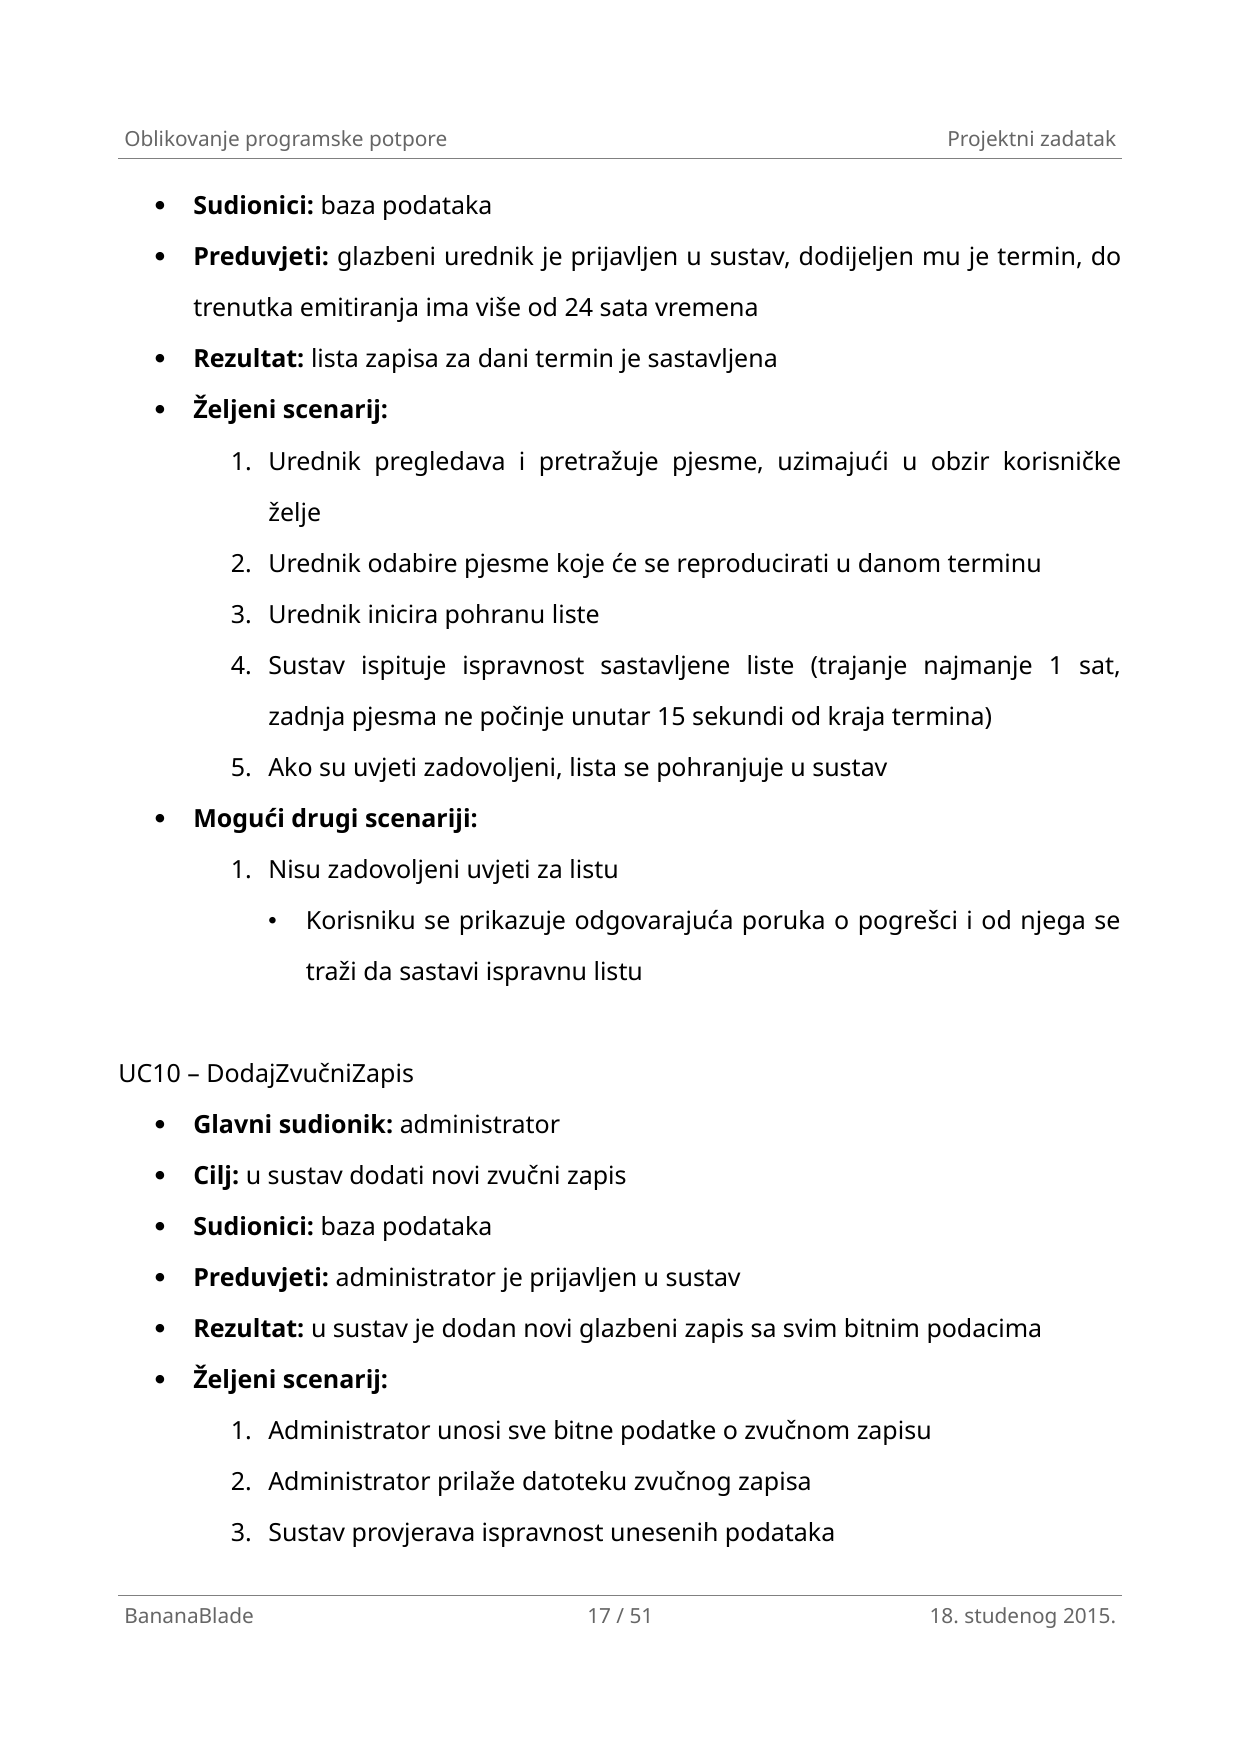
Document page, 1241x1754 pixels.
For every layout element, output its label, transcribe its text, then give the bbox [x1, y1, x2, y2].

list Preduvjeti: glazbeni urednik je prijavljen u sustav, dodijeljen mu je termin, do trenutka emitiranja ima više od 24 sata vremena [156, 239, 1122, 324]
list Urednik inicira pohranu liste [231, 596, 1122, 630]
list Administrator unosi sve bitne podatke o zvučnom zapisu [231, 1413, 1122, 1447]
list Ako su uvjeti zadovoljeni, lista se pohranjuje u sustav [231, 749, 1122, 783]
list Sudionici: baza podataka [156, 188, 1122, 222]
list Urednik odabire pjesme koje će se reproducirati u danom terminu [231, 545, 1122, 579]
list Željeni scenarij: [156, 1362, 1122, 1396]
list Korisniku se prikazuje odgovarajuća poruka o pogrešci i od njega se traži da sastavi ispravnu listu [268, 903, 1122, 988]
list Cilj: u sustav dodati novi zvučni zapis [156, 1158, 1122, 1192]
list Rezultat: lista zapisa za dani termin je sastavljena [156, 341, 1122, 375]
list Preduvjeti: administrator je prijavljen u sustav [156, 1260, 1122, 1294]
list Nisu zadovoljeni uvjeti za listu [231, 852, 1122, 886]
list Mogući drugi scenariji: [156, 801, 1122, 834]
list Rezultat: u sustav je dodan novi glazbeni zapis sa svim bitnim podacima [156, 1311, 1122, 1345]
list Administrator prilaže datoteku zvučnog zapisa [231, 1464, 1122, 1498]
list Sustav provjerava ispravnost unesenih podataka [231, 1515, 1122, 1549]
text UC10 – DodajZvučniZapis [118, 1056, 1122, 1090]
list Sudionici: baza podataka [156, 1209, 1122, 1243]
list Željeni scenarij: [156, 392, 1122, 426]
list Sustav ispituje ispravnost sastavljene liste (trajanje najmanje 1 sat, zadnja pjesma ne počinje unutar 15 sekundi od kraja termina) [231, 647, 1122, 732]
list Glavni sudionik: administrator [156, 1107, 1122, 1141]
list Urednik pregledava i pretražuje pjesme, uzimajući u obzir korisničke želje [231, 443, 1122, 528]
